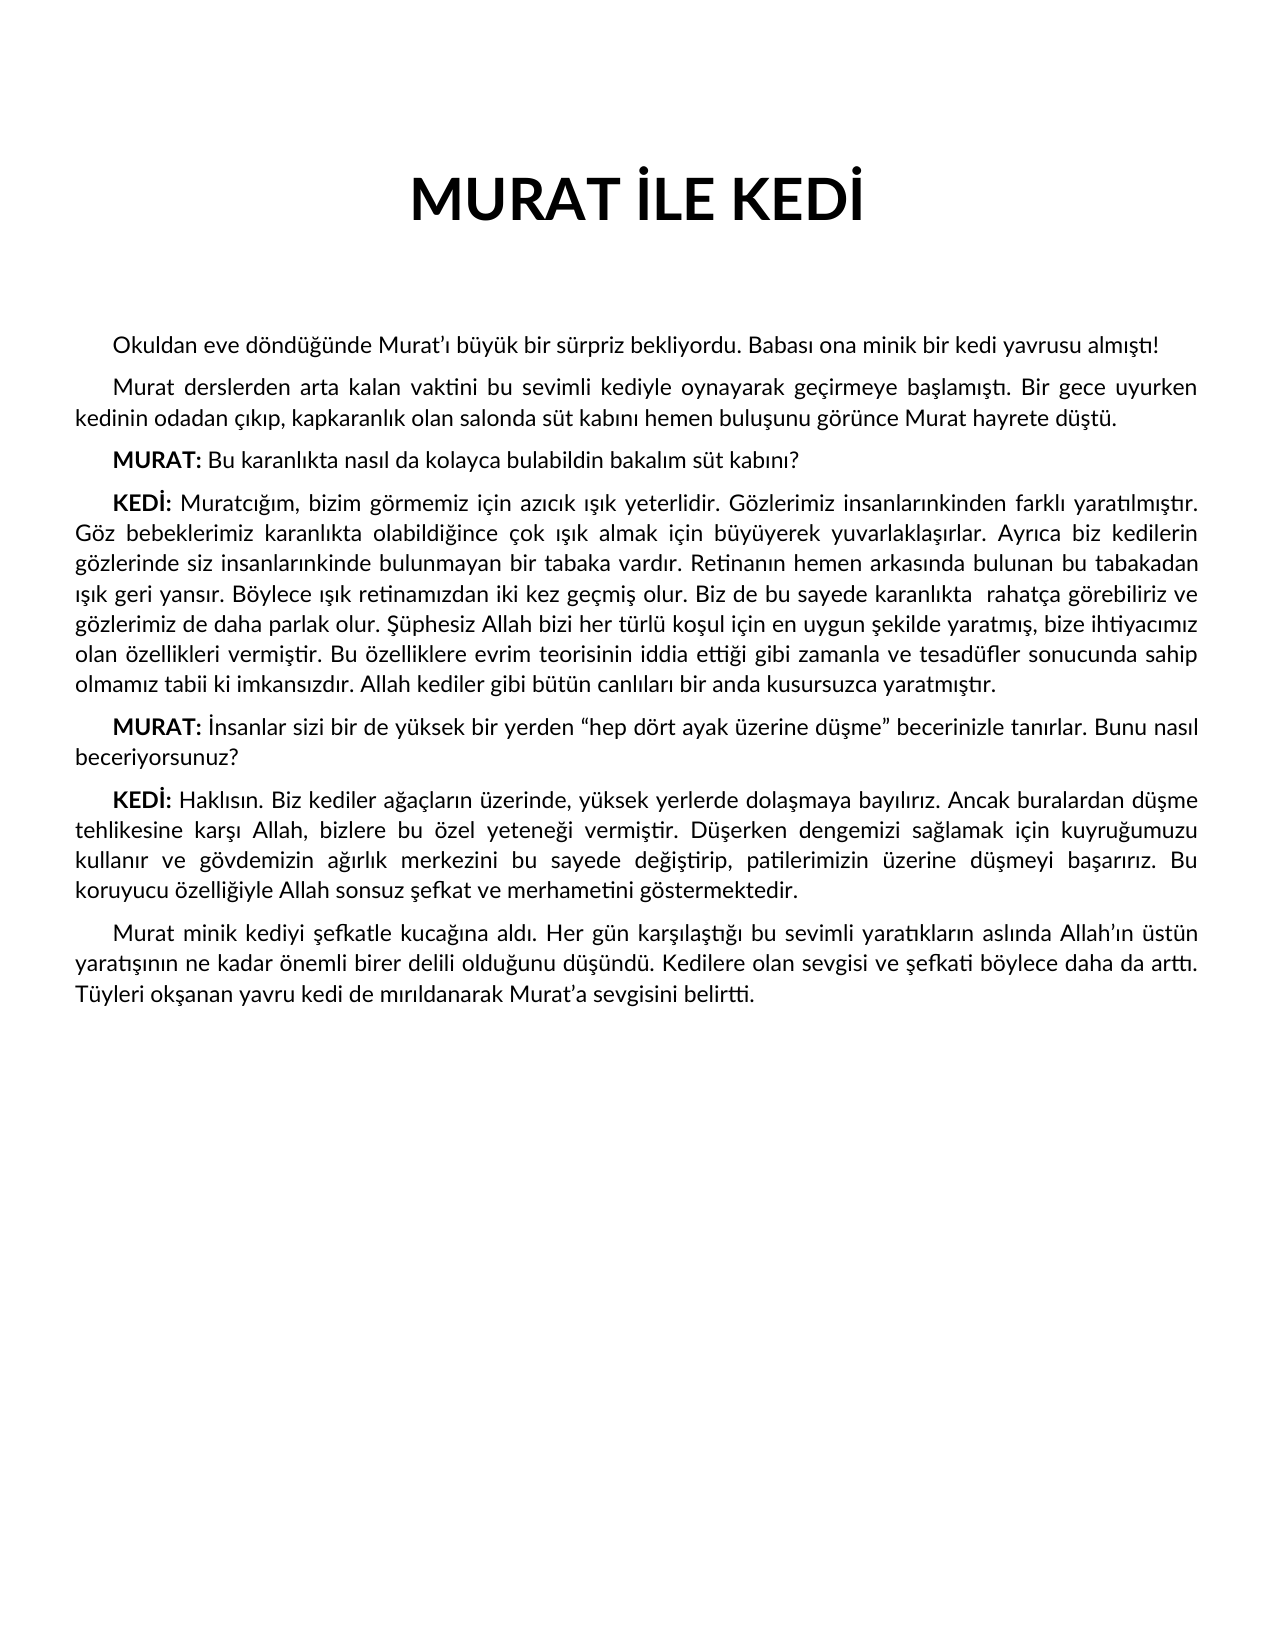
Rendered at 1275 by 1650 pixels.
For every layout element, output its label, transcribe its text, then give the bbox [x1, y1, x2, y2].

text MURAT: Bu karanlıkta nasıl da kolayca bulabildin bakalım süt kabını? [75, 446, 1200, 473]
text KEDİ: Muratcığım, bizim görmemiz için azıcık ışık yeterlidir. Gözlerimiz insanlarınkinden farklı yaratılmıştır. Göz bebeklerimiz karanlıkta olabildiğince çok ışık almak için büyüyerek yuvarlaklaşırlar. Ayrıca biz kedilerin gözlerinde siz insanlarınkinde bulunmayan bir tabaka vardır. Retinanın hemen arkasında bulunan bu tabakadan ışık geri yansır. Böylece ışık retinamızdan iki kez geçmiş olur. Biz de bu sayede karanlıkta rahatça görebiliriz ve gözlerimiz de daha parlak olur. Şüphesiz Allah bizi her türlü koşul için en uygun şekilde yaratmış, bize ihtiyacımız olan özellikleri vermiştir. Bu özelliklere evrim teorisinin iddia ettiği gibi zamanla ve tesadüfler sonucunda sahip olmamız tabii ki imkansızdır. Allah kediler gibi bütün canlıları bir anda kusursuzca yaratmıştır. [75, 489, 1200, 697]
text MURAT: İnsanlar sizi bir de yüksek bir yerden “hep dört ayak üzerine düşme” becerinizle tanırlar. Bunu nasıl beceriyorsunuz? [75, 713, 1200, 770]
text KEDİ: Haklısın. Biz kediler ağaçların üzerinde, yüksek yerlerde dolaşmaya bayılırız. Ancak buralardan düşme tehlikesine karşı Allah, bizlere bu özel yeteneği vermiştir. Düşerken dengemizi sağlamak için kuyruğumuzu kullanır ve gövdemizin ağırlık merkezini bu sayede değiştirip, patilerimizin üzerine düşmeyi başarırız. Bu koruyucu özelliğiyle Allah sonsuz şefkat ve merhametini göstermektedir. [75, 786, 1200, 904]
subtitle MURAT İLE KEDİ [75, 162, 1200, 232]
text Okuldan eve döndüğünde Murat’ı büyük bir sürpriz bekliyordu. Babası ona minik bir kedi yavrusu almıştı! [75, 330, 1200, 358]
text Murat derslerden arta kalan vaktini bu sevimli kediyle oynayarak geçirmeye başlamıştı. Bir gece uyurken kedinin odadan çıkıp, kapkaranlık olan salonda süt kabını hemen buluşunu görünce Murat hayrete düştü. [75, 373, 1200, 431]
text Murat minik kediyi şefkatle kucağına aldı. Her gün karşılaştığı bu sevimli yaratıkların aslında Allah’ın üstün yaratışının ne kadar önemli birer delili olduğunu düşündü. Kedilere olan sevgisi ve şefkati böylece daha da arttı. Tüyleri okşanan yavru kedi de mırıldanarak Murat’a sevgisini belirtti. [75, 919, 1200, 1007]
